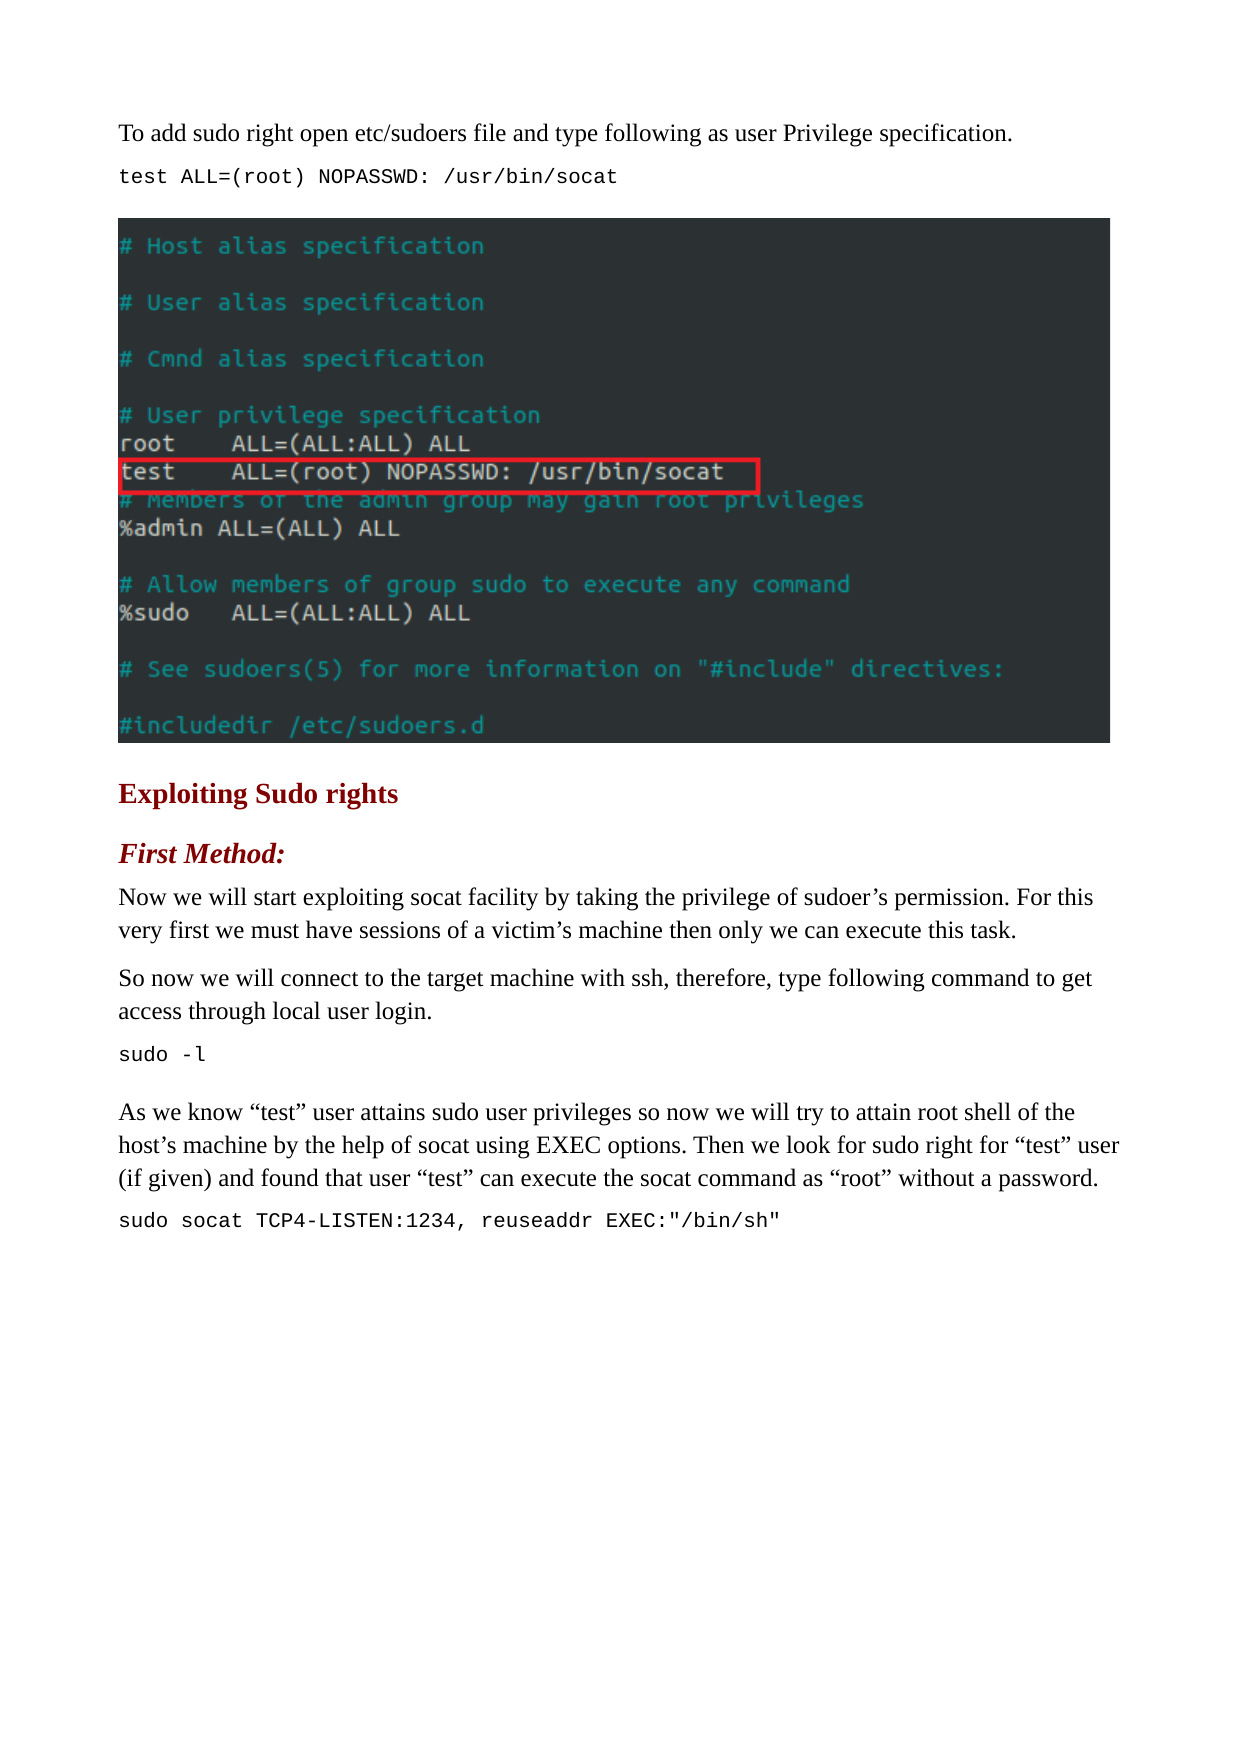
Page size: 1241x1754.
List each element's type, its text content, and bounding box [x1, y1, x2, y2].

text To add sudo right open etc/sudoers file and type following as user Privilege specification. [118, 118, 1122, 147]
text Now we will start exploiting socat facility by taking the privilege of sudoer’s permission. For this very first we must have sessions of a victim’s machine then only we can execute this task. [118, 882, 1122, 944]
subtitle First Method: [118, 836, 1122, 870]
text As we know “test” user attains sudo user privileges so now we will try to attain root shell of the host’s machine by the help of socat using EXEC options. Then we look for sudo right for “test” user (if given) and found that user “test” can execute the socat command as “root” without a password. [118, 1097, 1122, 1192]
text So now we will connect to the target machine with ssh, therefore, type following command to get access through local user login. [118, 963, 1122, 1025]
text sudo socat TCP4-LISTEN:1234, reuseaddr EXEC:"/bin/sh" [118, 1210, 1122, 1234]
picture [118, 218, 1111, 743]
subtitle Exploiting Sudo rights [118, 776, 1122, 809]
text test ALL=(root) NOPASSWD: /usr/bin/socat [118, 166, 1122, 189]
text sudo -l [118, 1044, 1122, 1067]
